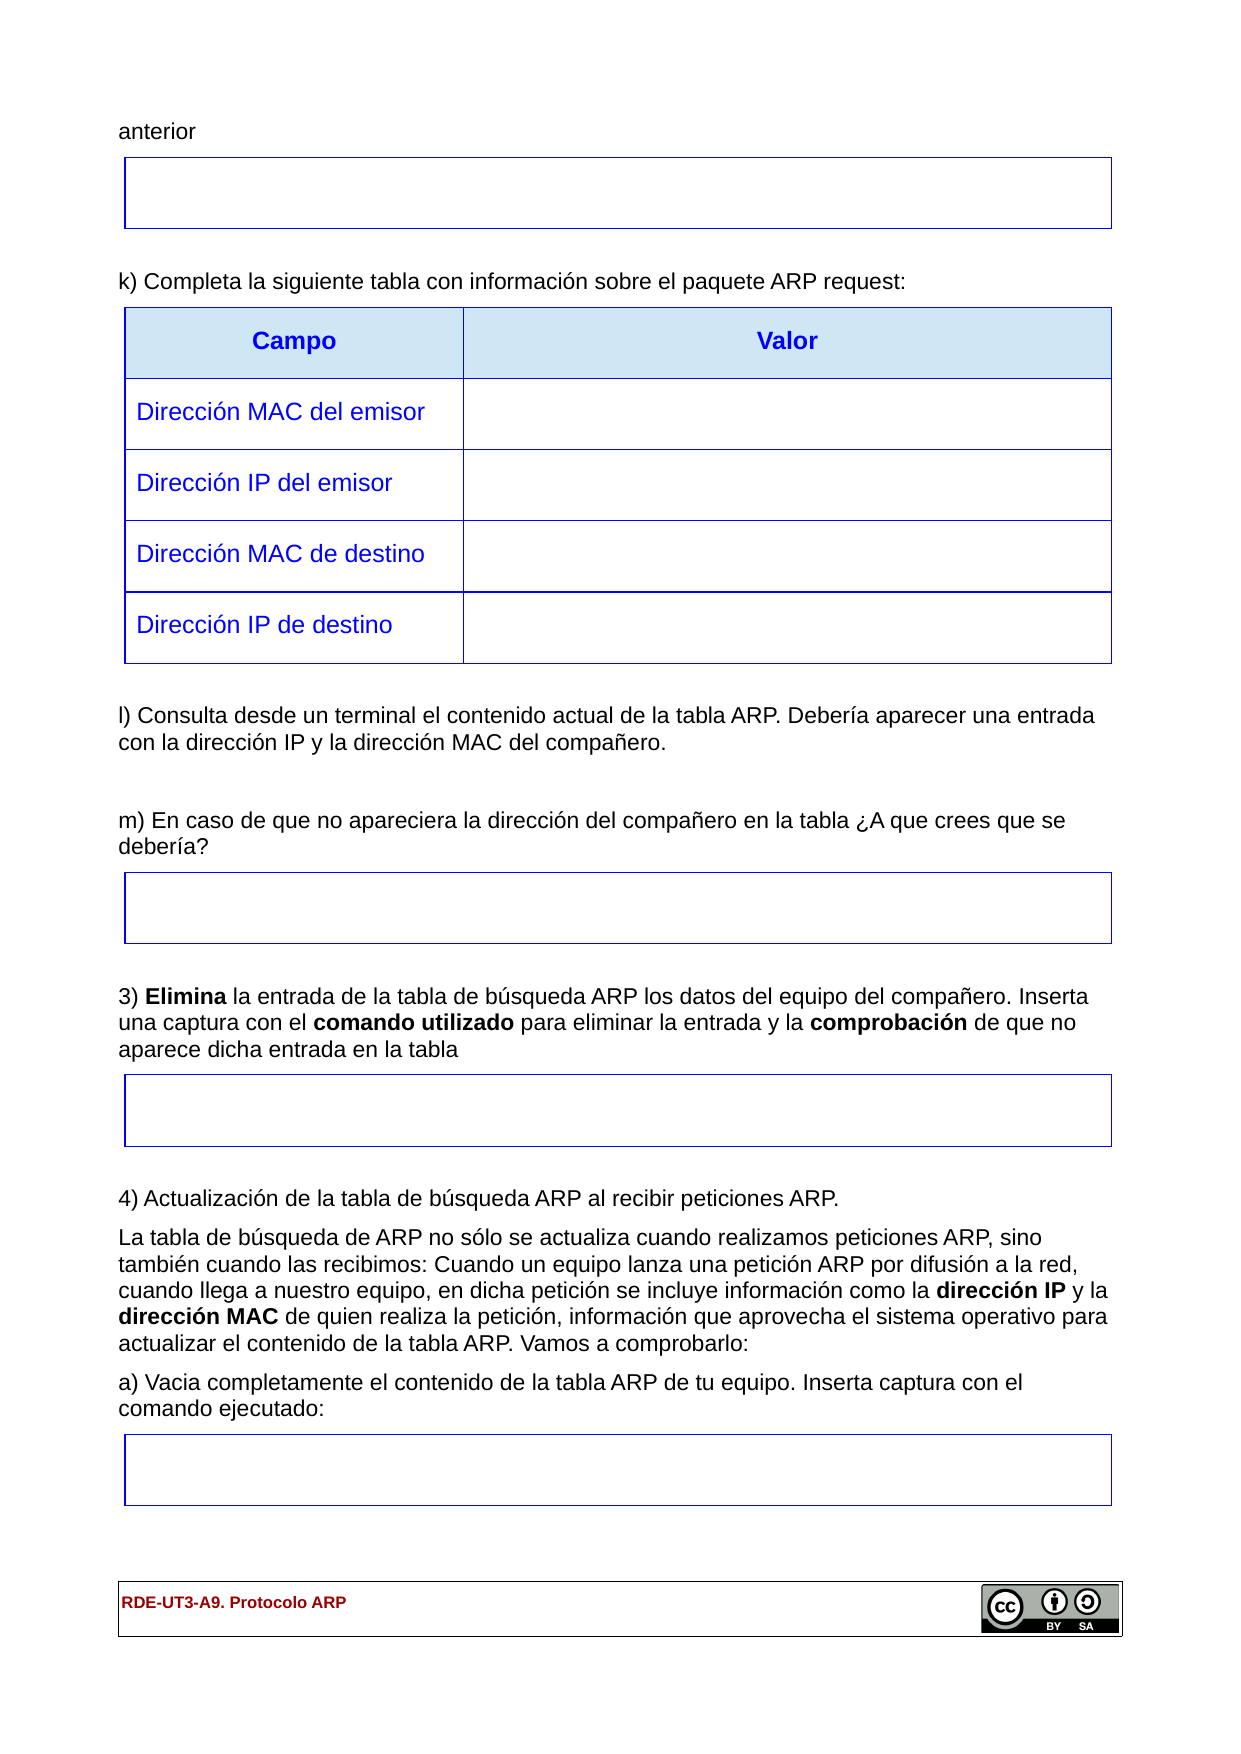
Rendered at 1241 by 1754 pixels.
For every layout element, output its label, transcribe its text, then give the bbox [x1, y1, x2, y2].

text 3) Elimina la entrada de la tabla de búsqueda ARP los datos del equipo del compañero. Inserta una captura con el comando utilizado para eliminar la entrada y la comprobación de que no aparece dicha entrada en la tabla [118, 983, 1122, 1062]
table_header [126, 1435, 1111, 1505]
text a) Vacia completamente el contenido de la tabla ARP de tu equipo. Inserta captura con el comando ejecutado: [118, 1368, 1122, 1421]
table_header [126, 1075, 1111, 1146]
table_cell [464, 521, 1111, 591]
text l) Consulta desde un terminal el contenido actual de la tabla ARP. Debería aparecer una entrada con la dirección IP y la dirección MAC del compañero. [118, 702, 1122, 755]
table_cell Dirección MAC de destino [126, 521, 463, 591]
table_cell Dirección MAC del emisor [126, 379, 463, 449]
table_cell [464, 379, 1111, 449]
picture [981, 1584, 1119, 1633]
text La tabla de búsqueda de ARP no sólo se actualiza cuando realizamos peticiones ARP, sino también cuando las recibimos: Cuando un equipo lanza una petición ARP por difusión a la red, cuando llega a nuestro equipo, en dicha petición se incluye información como la dirección IP y la dirección MAC de quien realiza la petición, información que aprovecha el sistema operativo para actualizar el contenido de la tabla ARP. Vamos a comprobarlo: [118, 1224, 1122, 1356]
text m) En caso de que no apareciera la dirección del compañero en la tabla ¿A que crees que se debería? [118, 807, 1122, 859]
text anterior [118, 118, 1122, 144]
table_cell Dirección IP de destino [126, 593, 463, 663]
table_header Valor [464, 308, 1111, 378]
text 4) Actualización de la tabla de búsqueda ARP al recibir peticiones ARP. [118, 1185, 1122, 1212]
table_cell Dirección IP del emisor [126, 450, 463, 520]
text k) Completa la siguiente tabla con información sobre el paquete ARP request: [118, 268, 1122, 294]
table_header [126, 158, 1111, 228]
table_cell [464, 593, 1111, 663]
table_header Campo [126, 308, 463, 378]
table_cell [464, 450, 1111, 520]
table_header [126, 873, 1111, 943]
